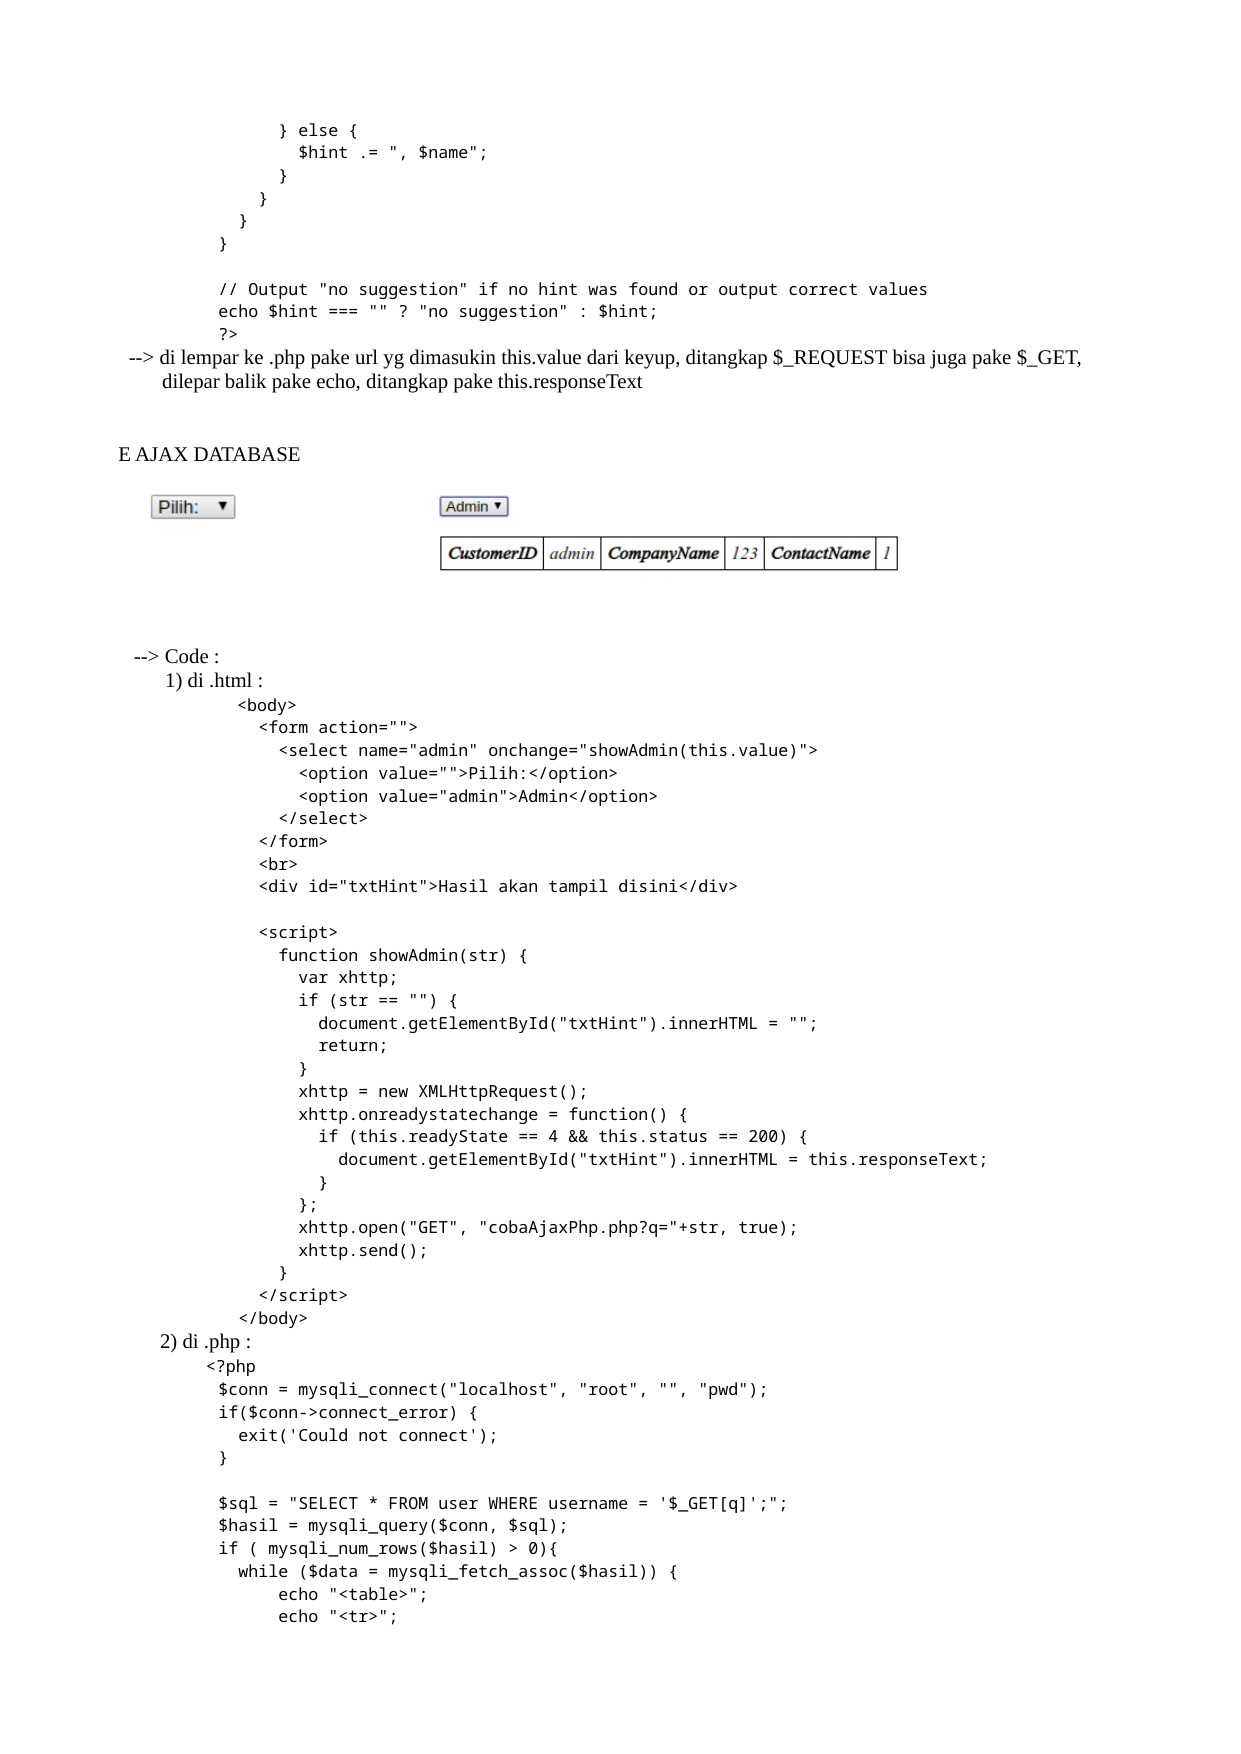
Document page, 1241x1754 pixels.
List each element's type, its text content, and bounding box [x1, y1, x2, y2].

text </select> [118, 807, 1168, 830]
text document.getElementById("txtHint").innerHTML = this.responseText; [118, 1148, 1168, 1170]
text } [118, 1261, 1168, 1284]
text <div id="txtHint">Hasil akan tampil disini</div> [118, 875, 1168, 898]
text exit('Could not connect'); [118, 1423, 1168, 1446]
text }; [118, 1193, 1168, 1216]
text } [118, 209, 1168, 232]
text } else { [118, 118, 1168, 141]
text $sql = "SELECT * FROM user WHERE username = '$_GET[q]';"; [118, 1491, 1168, 1514]
text <br> [118, 852, 1168, 875]
text } [118, 1057, 1168, 1079]
text } [118, 186, 1168, 209]
text return; [118, 1034, 1168, 1057]
text var xhttp; [118, 966, 1168, 989]
text --> Code : [118, 644, 1168, 668]
text <select name="admin" onchange="showAdmin(this.value)"> [118, 739, 1168, 762]
text if($conn->connect_error) { [118, 1400, 1168, 1423]
text echo "<tr>"; [118, 1605, 1168, 1627]
text <option value="">Pilih:</option> [118, 762, 1168, 784]
text $hint .= ", $name"; [118, 141, 1168, 163]
text 1) di .html : [118, 668, 1168, 692]
text echo "<table>"; [118, 1582, 1168, 1605]
text <body> [118, 692, 1168, 716]
text xhttp = new XMLHttpRequest(); [118, 1079, 1168, 1102]
text } [118, 163, 1168, 186]
text xhttp.open("GET", "cobaAjaxPhp.php?q="+str, true); [118, 1216, 1168, 1238]
picture [437, 489, 960, 619]
text --> di lempar ke .php pake url yg dimasukin this.value dari keyup, ditangkap $_REQUEST bisa juga pake $_GET, dilepar balik pake echo, ditangkap pake this.responseText [118, 345, 1168, 393]
text </script> [118, 1284, 1168, 1307]
text // Output "no suggestion" if no hint was found or output correct values [118, 277, 1168, 300]
text function showAdmin(str) { [118, 943, 1168, 966]
text } [118, 232, 1168, 254]
text while ($data = mysqli_fetch_assoc($hasil)) { [118, 1559, 1168, 1582]
text <option value="admin">Admin</option> [118, 784, 1168, 807]
picture [147, 485, 368, 596]
text E AJAX DATABASE [118, 441, 1168, 466]
text } [118, 1170, 1168, 1193]
text <form action=""> [118, 716, 1168, 739]
text <?php [118, 1353, 1168, 1378]
text 2) di .php : [118, 1329, 1168, 1353]
text if (this.readyState == 4 && this.status == 200) { [118, 1125, 1168, 1148]
text $conn = mysqli_connect("localhost", "root", "", "pwd"); [118, 1378, 1168, 1400]
text ?> [118, 322, 1168, 345]
text if (str == "") { [118, 989, 1168, 1011]
text echo $hint === "" ? "no suggestion" : $hint; [118, 300, 1168, 322]
text $hasil = mysqli_query($conn, $sql); [118, 1514, 1168, 1537]
text if ( mysqli_num_rows($hasil) > 0){ [118, 1537, 1168, 1559]
text } [118, 1446, 1168, 1468]
text document.getElementById("txtHint").innerHTML = ""; [118, 1011, 1168, 1034]
text </body> [118, 1307, 1168, 1329]
text </form> [118, 830, 1168, 852]
text <script> [118, 921, 1168, 943]
text xhttp.onreadystatechange = function() { [118, 1102, 1168, 1125]
text xhttp.send(); [118, 1238, 1168, 1261]
